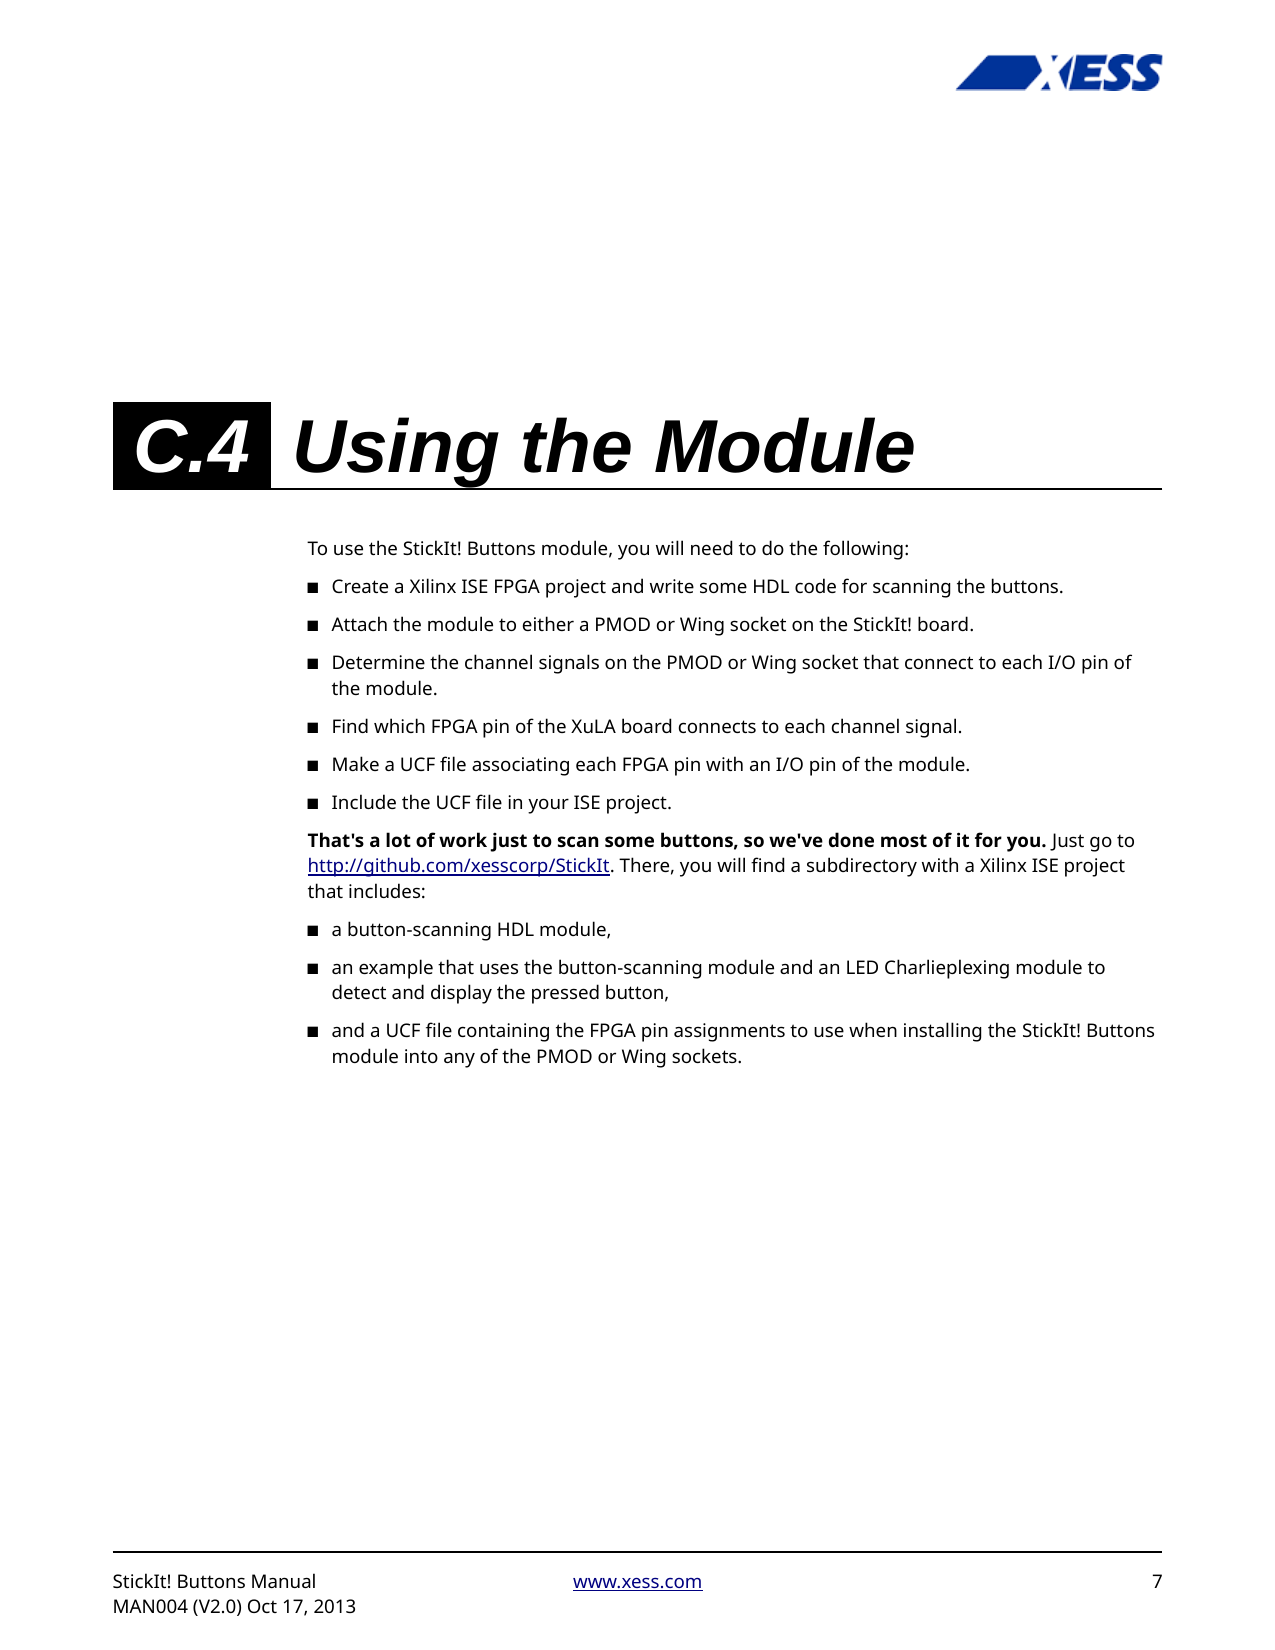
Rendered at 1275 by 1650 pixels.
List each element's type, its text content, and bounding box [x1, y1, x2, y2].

picture [955, 54, 1163, 91]
list Create a Xilinx ISE FPGA project and write some HDL code for scanning the buttons. [307, 573, 1162, 599]
list and a UCF file containing the FPGA pin assignments to use when installing the StickIt! Buttons module into any of the PMOD or Wing sockets. [307, 1018, 1162, 1069]
subtitle Using the Module [271, 402, 1162, 488]
list Attach the module to either a PMOD or Wing socket on the StickIt! board. [307, 611, 1162, 637]
list Find which FPGA pin of the XuLA board connects to each channel signal. [307, 713, 1162, 738]
list Determine the channel signals on the PMOD or Wing socket that connect to each I/O pin of the module. [307, 649, 1162, 700]
list an example that uses the button-scanning module and an LED Charlieplexing module to detect and display the pressed button, [307, 954, 1162, 1005]
list a button-scanning HDL module, [307, 916, 1162, 942]
text That's a lot of work just to scan some buttons, so we've done most of it for you. Just go to http://github.com/xesscorp/StickIt. There, you will find a subdirectory with a Xilinx ISE project that includes: [307, 827, 1162, 903]
list Make a UCF file associating each FPGA pin with an I/O pin of the module. [307, 751, 1162, 776]
list Include the UCF file in your ISE project. [307, 789, 1162, 814]
text To use the StickIt! Buttons module, you will need to do the following: [307, 535, 1162, 561]
